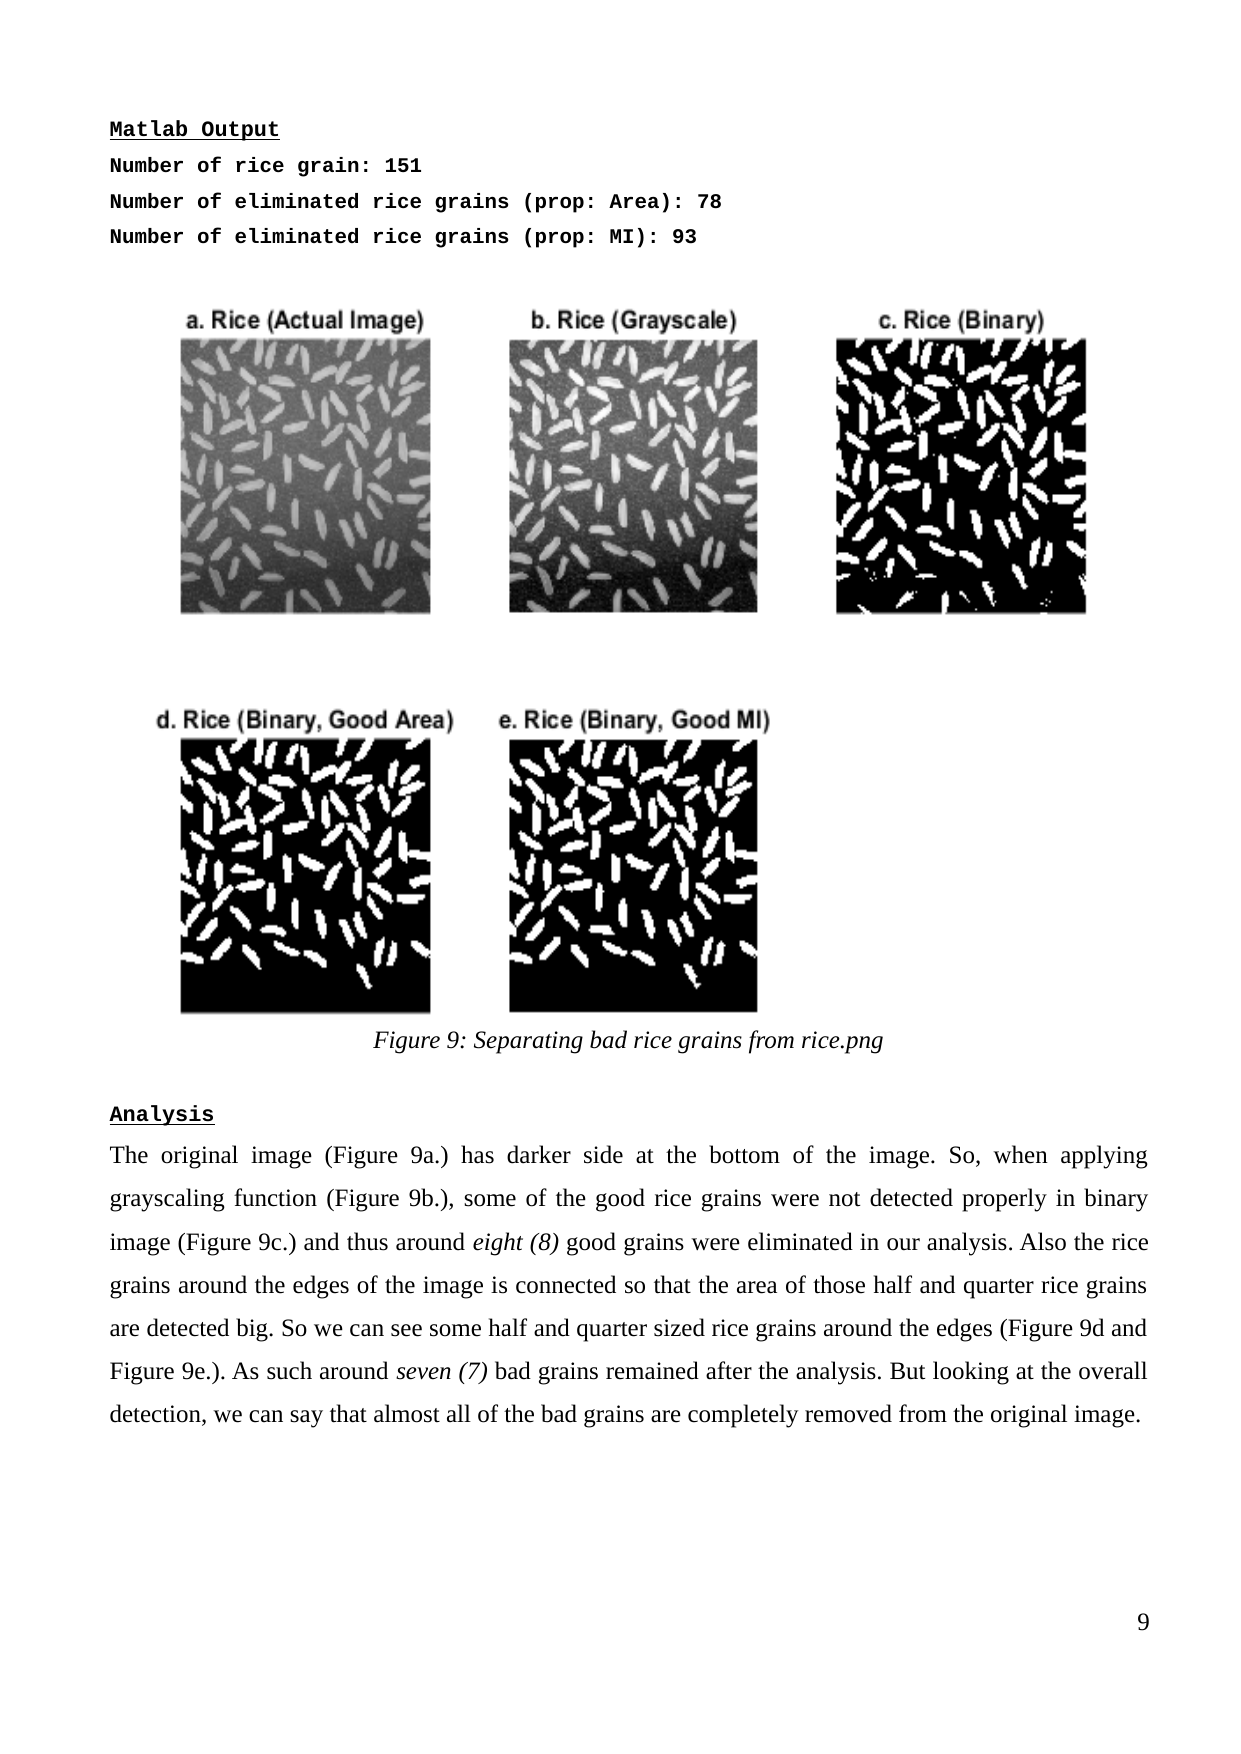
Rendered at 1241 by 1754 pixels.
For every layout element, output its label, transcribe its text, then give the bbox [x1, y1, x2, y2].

text Number of eliminated rice grains (prop: MI): 93 [109, 226, 1149, 250]
text Figure 9: Separating bad rice grains from rice.png [140, 1025, 1118, 1054]
text Number of eliminated rice grains (prop: Area): 78 [109, 191, 1149, 214]
picture [140, 301, 1119, 1025]
text Number of rice grain: 151 [109, 155, 1149, 179]
text The original image (Figure 9a.) has darker side at the bottom of the image. So, when applying grayscaling function (Figure 9b.), some of the good rice grains were not detected properly in binary image (Figure 9c.) and thus around eight (8) good grains were eliminated in our analysis. Also the rice grains around the edges of the image is connected so that the area of those half and quarter rice grains are detected big. So we can see some half and quarter sized rice grains around the edges (Figure 9d and Figure 9e.). As such around seven (7) bad grains remained after the analysis. But looking at the overall detection, we can say that almost all of the bad grains are completely removed from the original image. [109, 1140, 1149, 1428]
text Matlab Output [109, 118, 1149, 143]
text Analysis [109, 1103, 1149, 1128]
